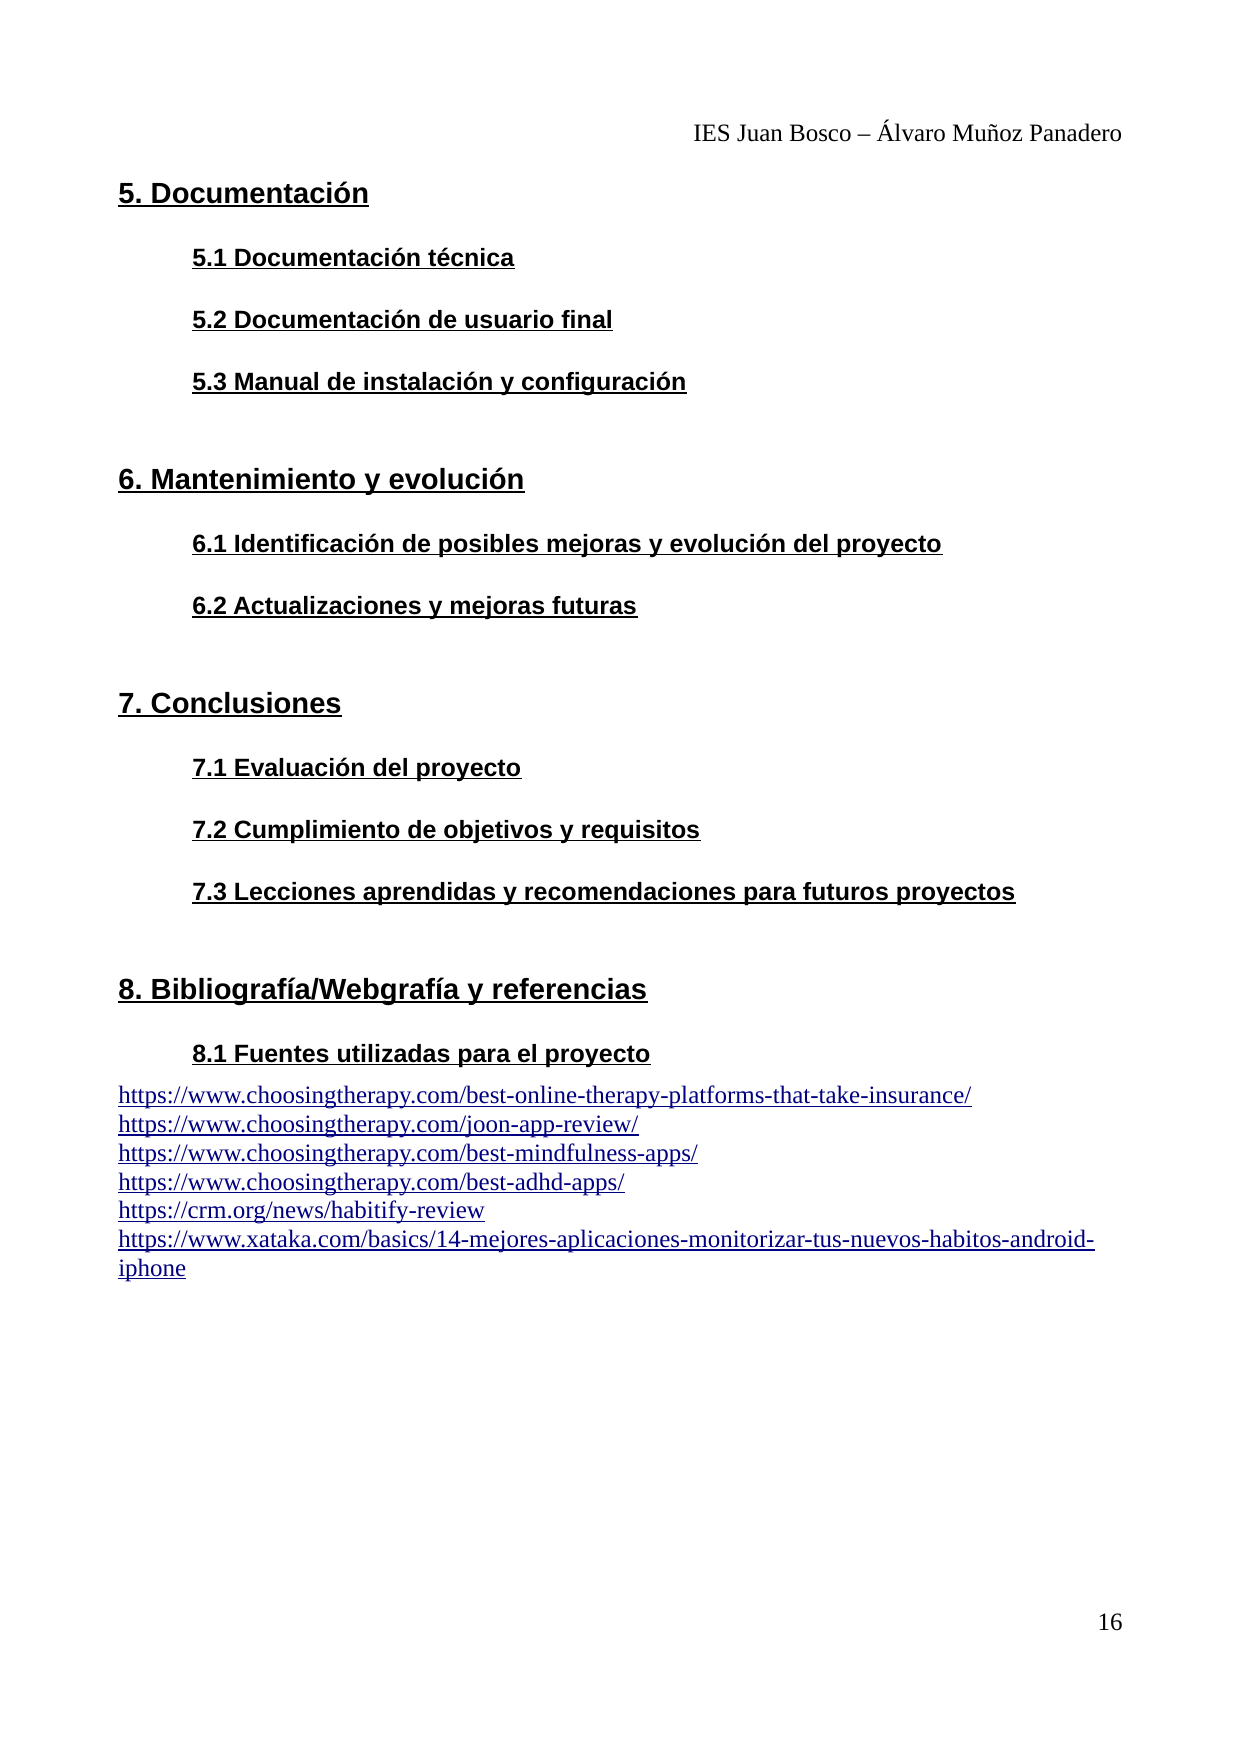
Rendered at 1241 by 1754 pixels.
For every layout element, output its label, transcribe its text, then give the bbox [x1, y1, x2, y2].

subtitle 7.2 Cumplimiento de objetivos y requisitos [118, 815, 1122, 844]
text https://www.xataka.com/basics/14-mejores-aplicaciones-monitorizar-tus-nuevos-habitos-android-iphone [118, 1224, 1122, 1282]
text https://www.choosingtherapy.com/best-mindfulness-apps/ [118, 1138, 1122, 1167]
subtitle 6.2 Actualizaciones y mejoras futuras [118, 591, 1122, 620]
subtitle 7.1 Evaluación del proyecto [118, 753, 1122, 782]
text https://www.choosingtherapy.com/best-adhd-apps/ [118, 1167, 1122, 1196]
subtitle 5.1 Documentación técnica [118, 243, 1122, 272]
subtitle 8.1 Fuentes utilizadas para el proyecto [118, 1039, 1122, 1068]
subtitle 5.2 Documentación de usuario final [118, 305, 1122, 334]
subtitle 5.3 Manual de instalación y configuración [118, 367, 1122, 396]
subtitle 7. Conclusiones [118, 686, 1122, 720]
subtitle 6. Mantenimiento y evolución [118, 462, 1122, 496]
text https://crm.org/news/habitify-review [118, 1196, 1122, 1224]
subtitle 7.3 Lecciones aprendidas y recomendaciones para futuros proyectos [118, 877, 1122, 906]
text https://www.choosingtherapy.com/joon-app-review/ [118, 1109, 1122, 1138]
subtitle 8. Bibliografía/Webgrafía y referencias [118, 972, 1122, 1006]
text https://www.choosingtherapy.com/best-online-therapy-platforms-that-take-insurance/ [118, 1081, 1122, 1109]
subtitle 6.1 Identificación de posibles mejoras y evolución del proyecto [118, 529, 1122, 558]
subtitle 5. Documentación [118, 176, 1122, 210]
